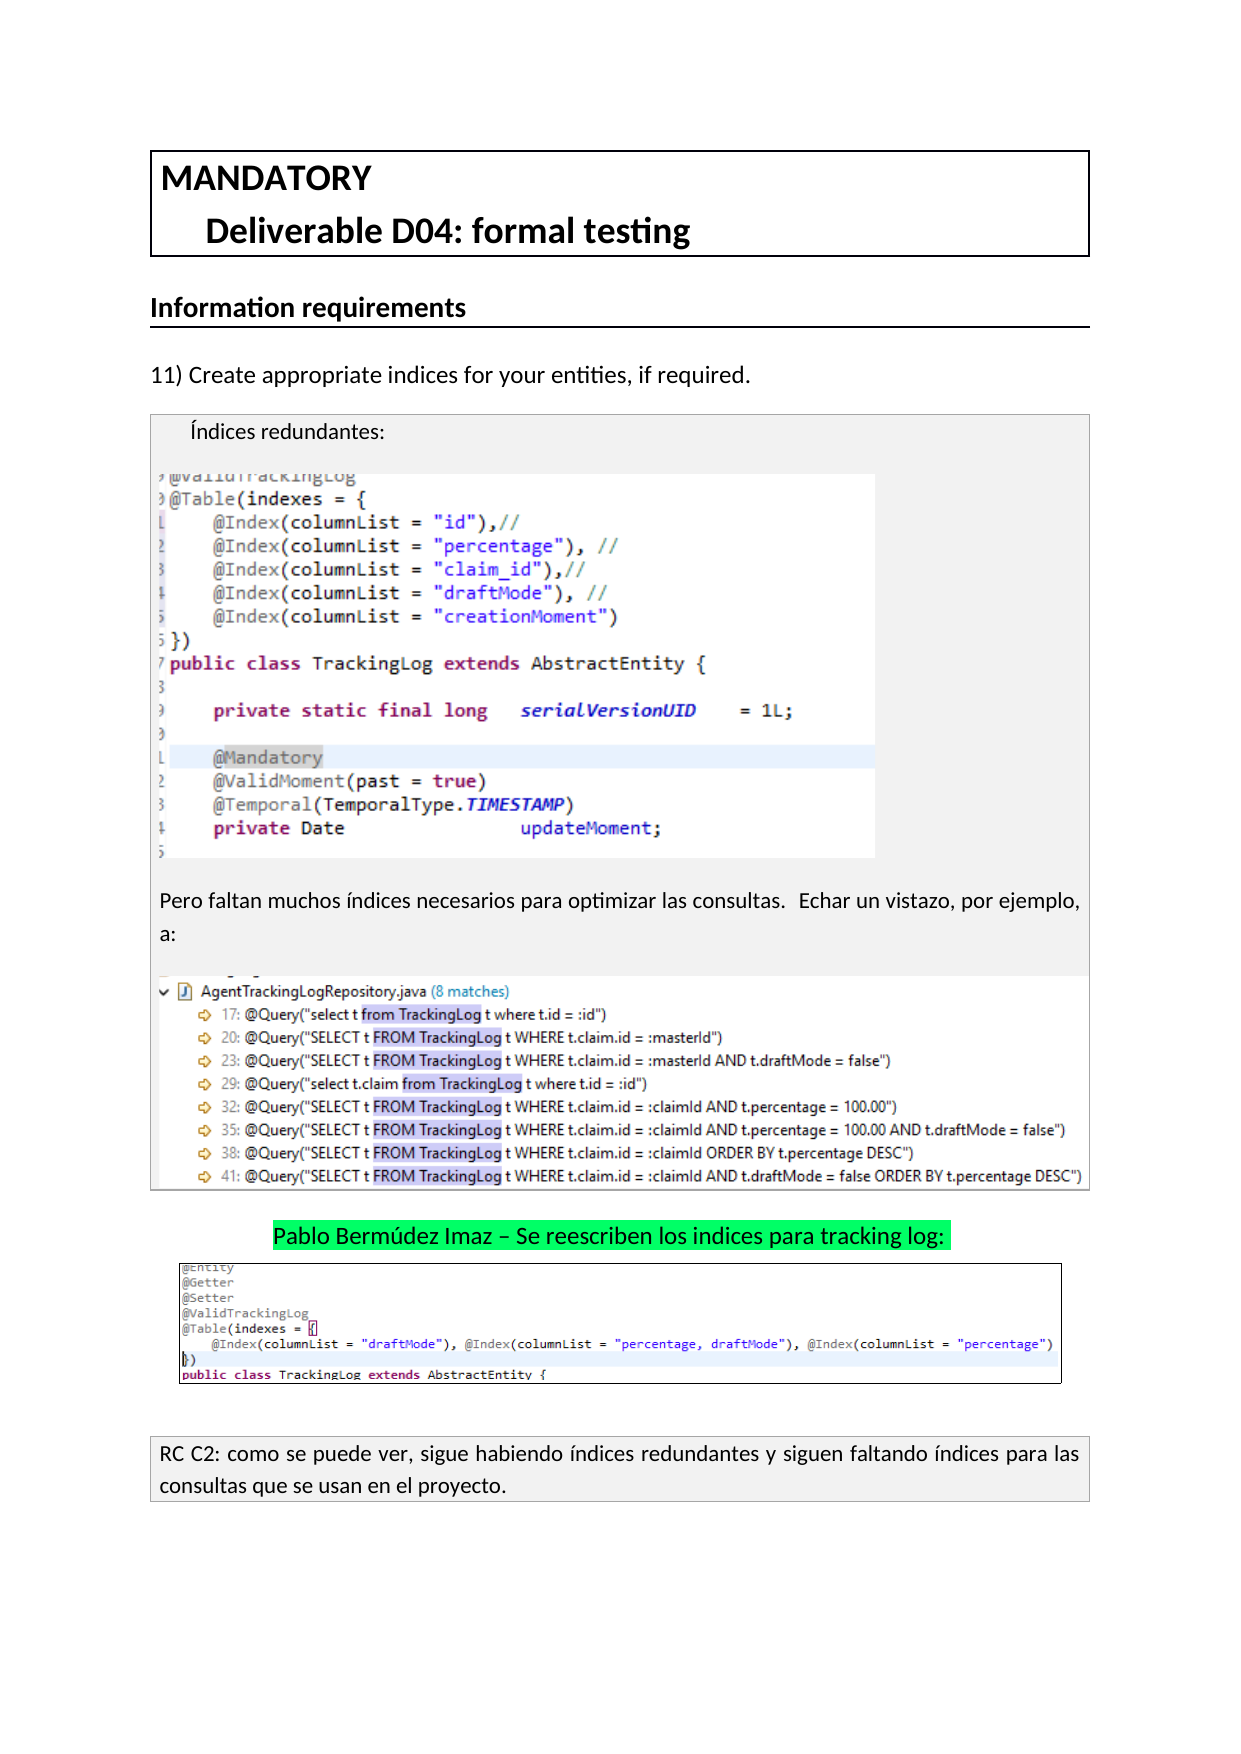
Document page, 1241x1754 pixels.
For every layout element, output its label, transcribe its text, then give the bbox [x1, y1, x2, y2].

text Pero faltan muchos índices necesarios para optimizar las consultas. Echar un vistazo, por ejemplo, a: [151, 883, 1089, 947]
picture [159, 976, 1089, 1188]
picture [1090, 976, 1100, 1188]
subtitle MANDATORY Deliverable D04: formal testing [152, 152, 1088, 255]
text Pablo Bermúdez Imaz – Se reescriben los indices para tracking log: [208, 1220, 1090, 1250]
picture [182, 1265, 1058, 1380]
text Índices redundantes: [151, 415, 1089, 446]
subtitle Information requirements [150, 289, 1090, 326]
picture [159, 474, 876, 858]
text 11) Create appropriate indices for your entities, if required. [150, 359, 1090, 389]
text RC C2: como se puede ver, sigue habiendo índices redundantes y siguen faltando índices para las consultas que se usan en el proyecto. [151, 1437, 1089, 1501]
